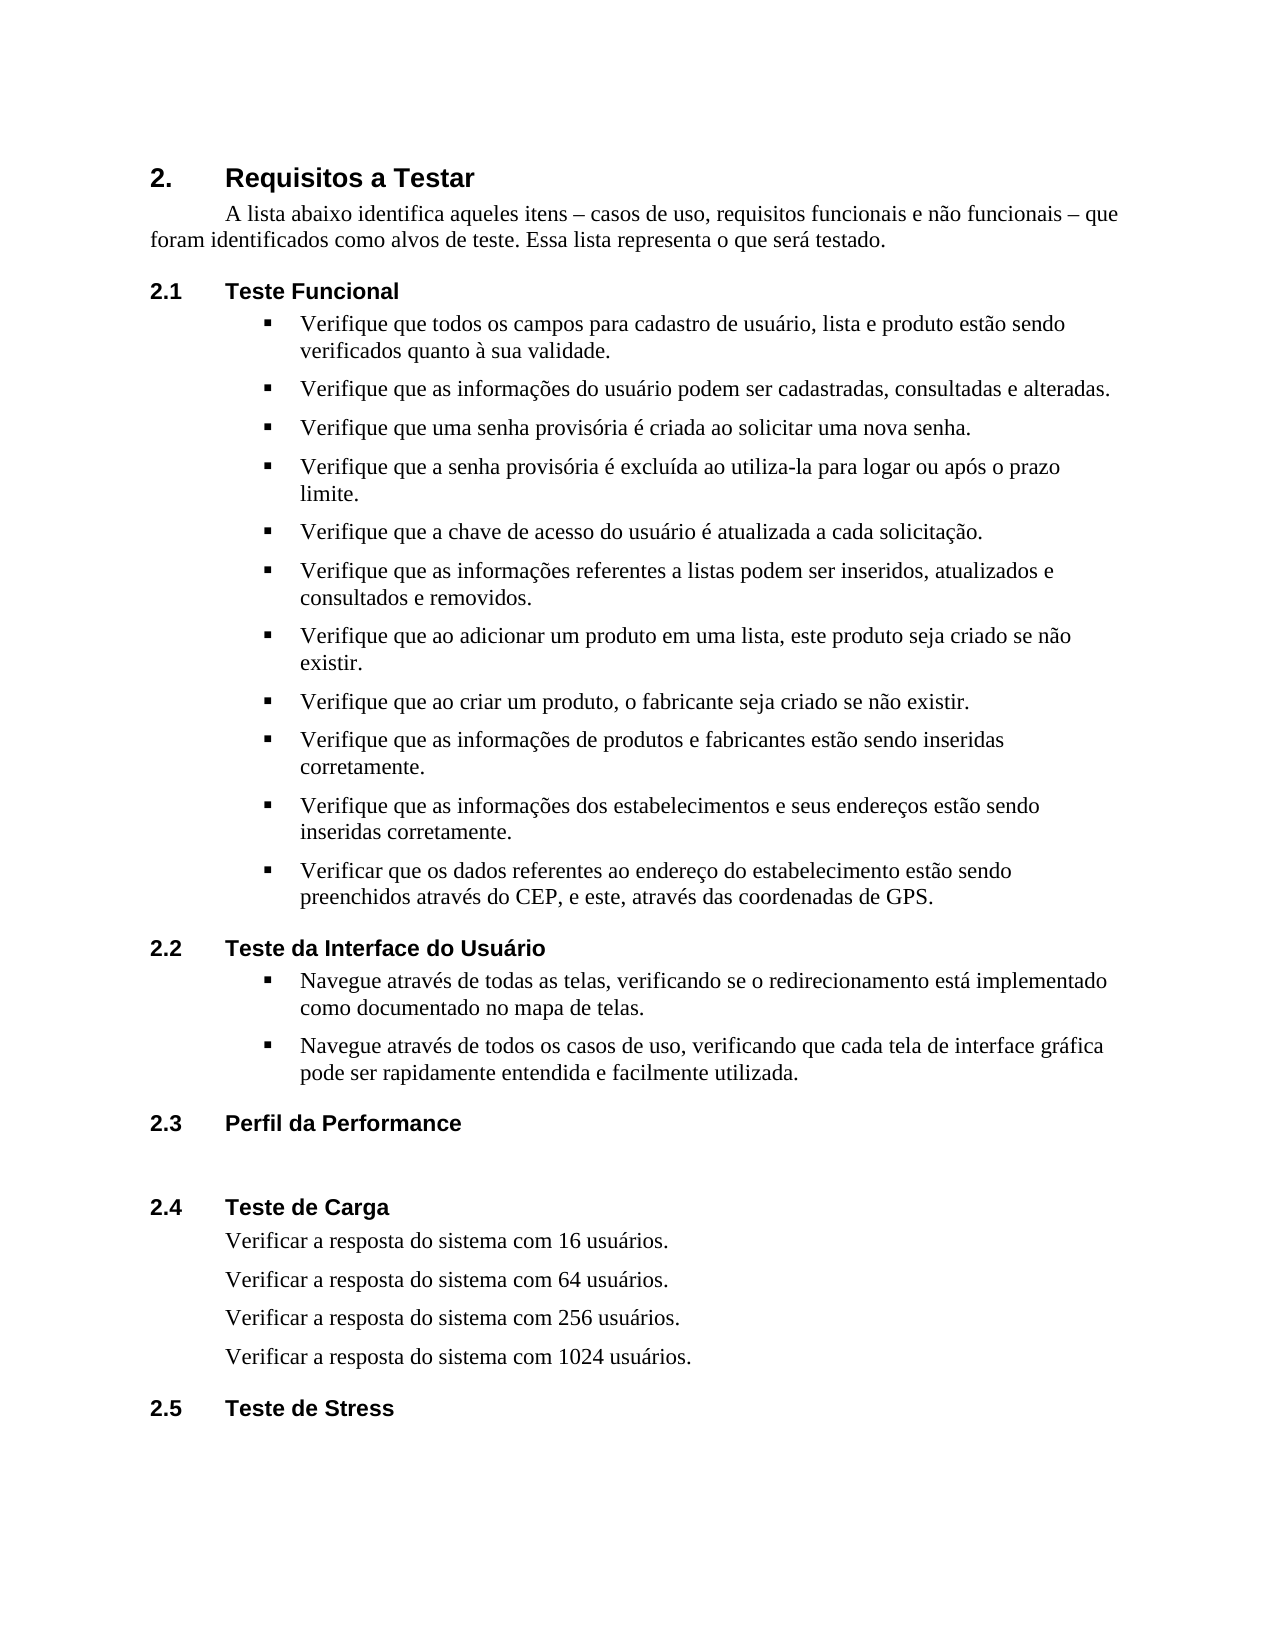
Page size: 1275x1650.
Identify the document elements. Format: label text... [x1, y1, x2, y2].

subtitle Teste Funcional [150, 278, 1125, 304]
text A lista abaixo identifica aqueles itens – casos de uso, requisitos funcionais e não funcionais – que foram identificados como alvos de teste. Essa lista representa o que será testado. [150, 200, 1125, 253]
list Verifique que ao criar um produto, o fabricante seja criado se não existir. [262, 688, 1125, 714]
list Verifique que uma senha provisória é criada ao solicitar uma nova senha. [262, 414, 1125, 441]
list Navegue através de todas as telas, verificando se o redirecionamento está implementado como documentado no mapa de telas. [262, 967, 1125, 1020]
text Verificar a resposta do sistema com 1024 usuários. [225, 1343, 1125, 1370]
subtitle Requisitos a Testar [150, 162, 1125, 194]
list Navegue através de todos os casos de uso, verificando que cada tela de interface gráfica pode ser rapidamente entendida e facilmente utilizada. [262, 1032, 1125, 1085]
text Verificar a resposta do sistema com 64 usuários. [225, 1266, 1125, 1292]
subtitle Teste de Carga [150, 1194, 1125, 1221]
list Verificar que os dados referentes ao endereço do estabelecimento estão sendo preenchidos através do CEP, e este, através das coordenadas de GPS. [262, 857, 1125, 910]
list Verifique que a chave de acesso do usuário é atualizada a cada solicitação. [262, 518, 1125, 545]
subtitle Teste da Interface do Usuário [150, 935, 1125, 961]
list Verifique que as informações referentes a listas podem ser inseridos, atualizados e consultados e removidos. [262, 557, 1125, 610]
subtitle Perfil da Performance [150, 1110, 1125, 1137]
list Verifique que todos os campos para cadastro de usuário, lista e produto estão sendo verificados quanto à sua validade. [262, 310, 1125, 363]
list Verifique que as informações de produtos e fabricantes estão sendo inseridas corretamente. [262, 727, 1125, 779]
list Verifique que a senha provisória é excluída ao utiliza-la para logar ou após o prazo limite. [262, 453, 1125, 506]
text Verificar a resposta do sistema com 256 usuários. [225, 1304, 1125, 1331]
list Verifique que as informações do usuário podem ser cadastradas, consultadas e alteradas. [262, 376, 1125, 402]
subtitle Teste de Stress [150, 1395, 1125, 1421]
list Verifique que as informações dos estabelecimentos e seus endereços estão sendo inseridas corretamente. [262, 792, 1125, 844]
list Verifique que ao adicionar um produto em uma lista, este produto seja criado se não existir. [262, 622, 1125, 675]
text Verificar a resposta do sistema com 16 usuários. [225, 1227, 1125, 1253]
